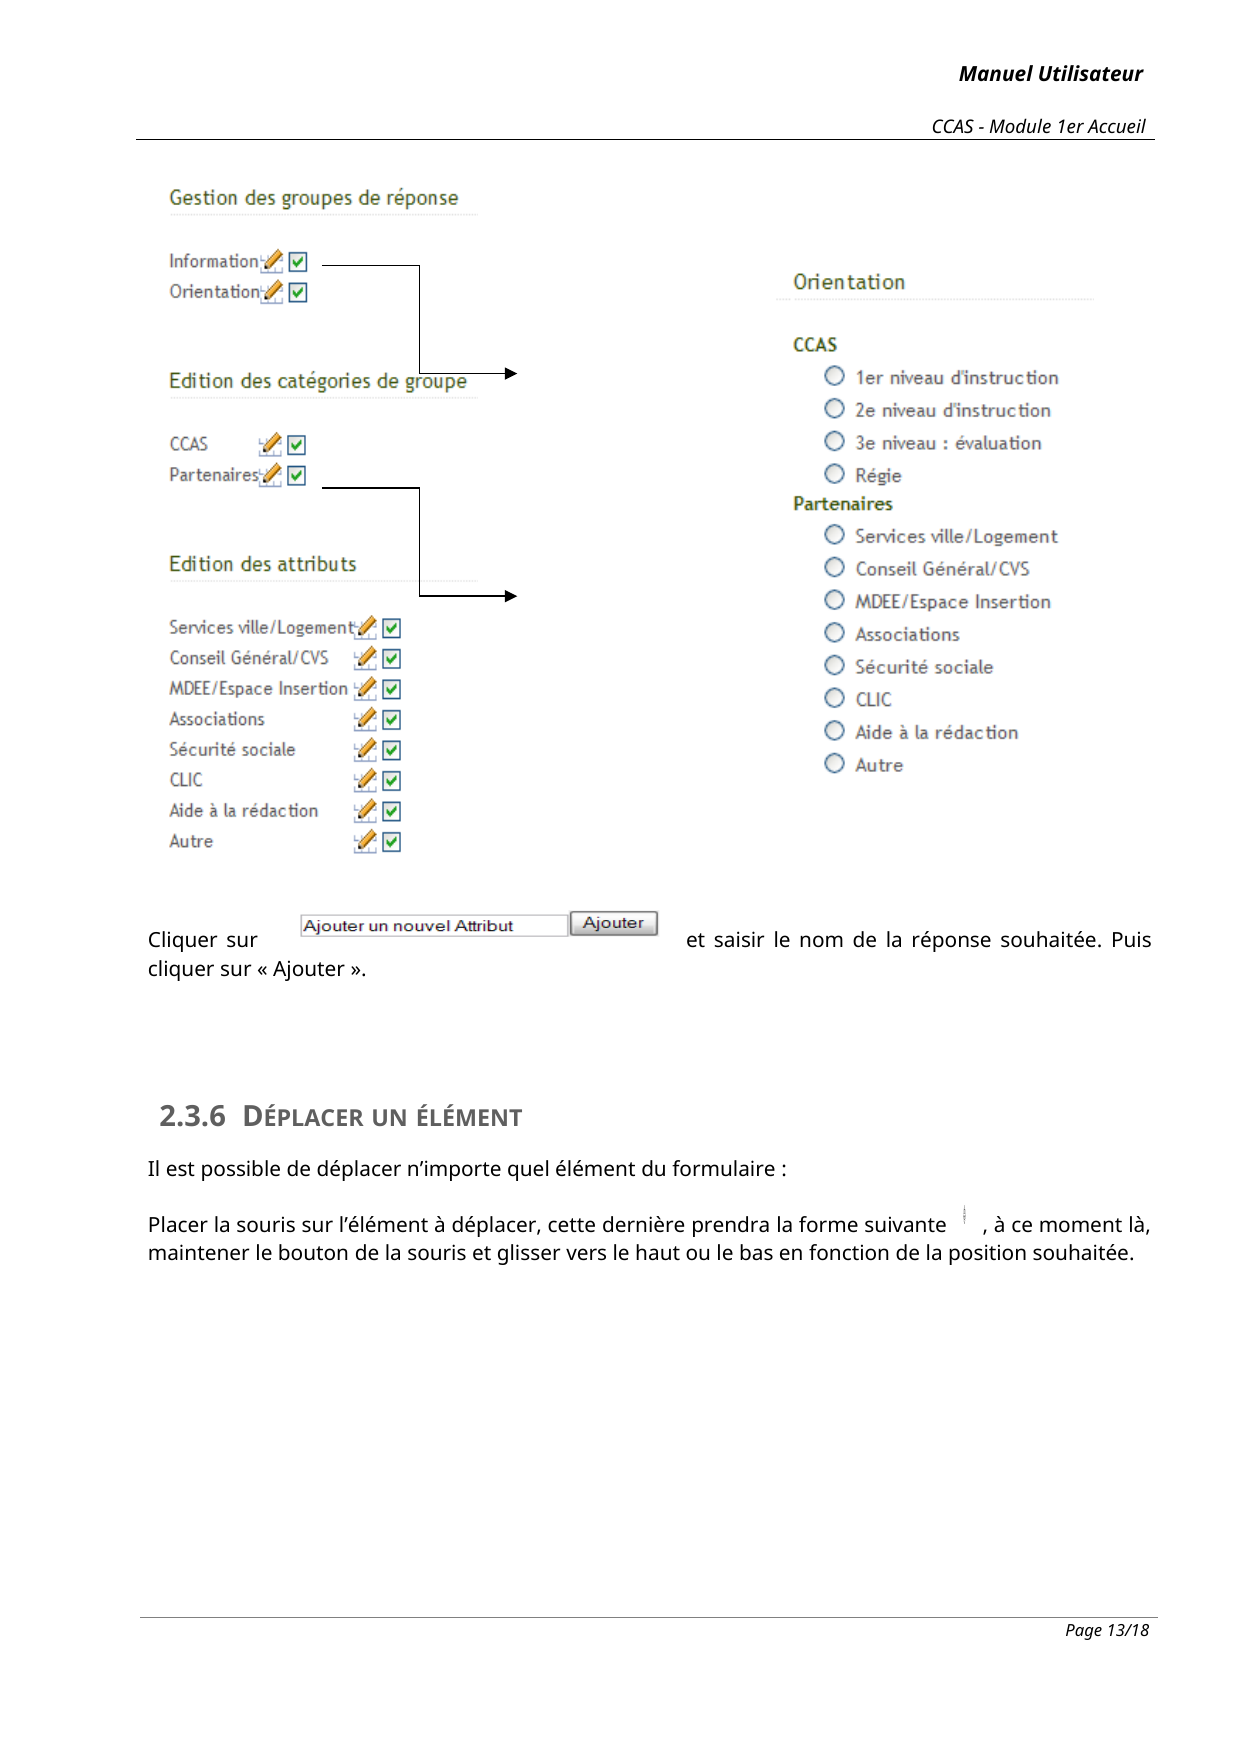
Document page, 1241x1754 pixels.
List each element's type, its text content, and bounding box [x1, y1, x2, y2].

picture [775, 249, 1094, 789]
picture [282, 898, 661, 939]
text Cliquer sur et saisir le nom de la réponse souhaitée. Puis cliquer sur « Ajouter ». [148, 890, 1152, 982]
picture [164, 177, 478, 869]
text Il est possible de déplacer n’importe quel élément du formulaire : [148, 1154, 1152, 1182]
text Placer la souris sur l’élément à déplacer, cette dernière prendra la forme suivante, à ce moment là, maintener le bouton de la souris et glisser vers le haut ou le bas en fonction de la position souhaitée. [148, 1195, 1152, 1267]
subtitle Déplacer un élément [159, 1095, 1152, 1135]
